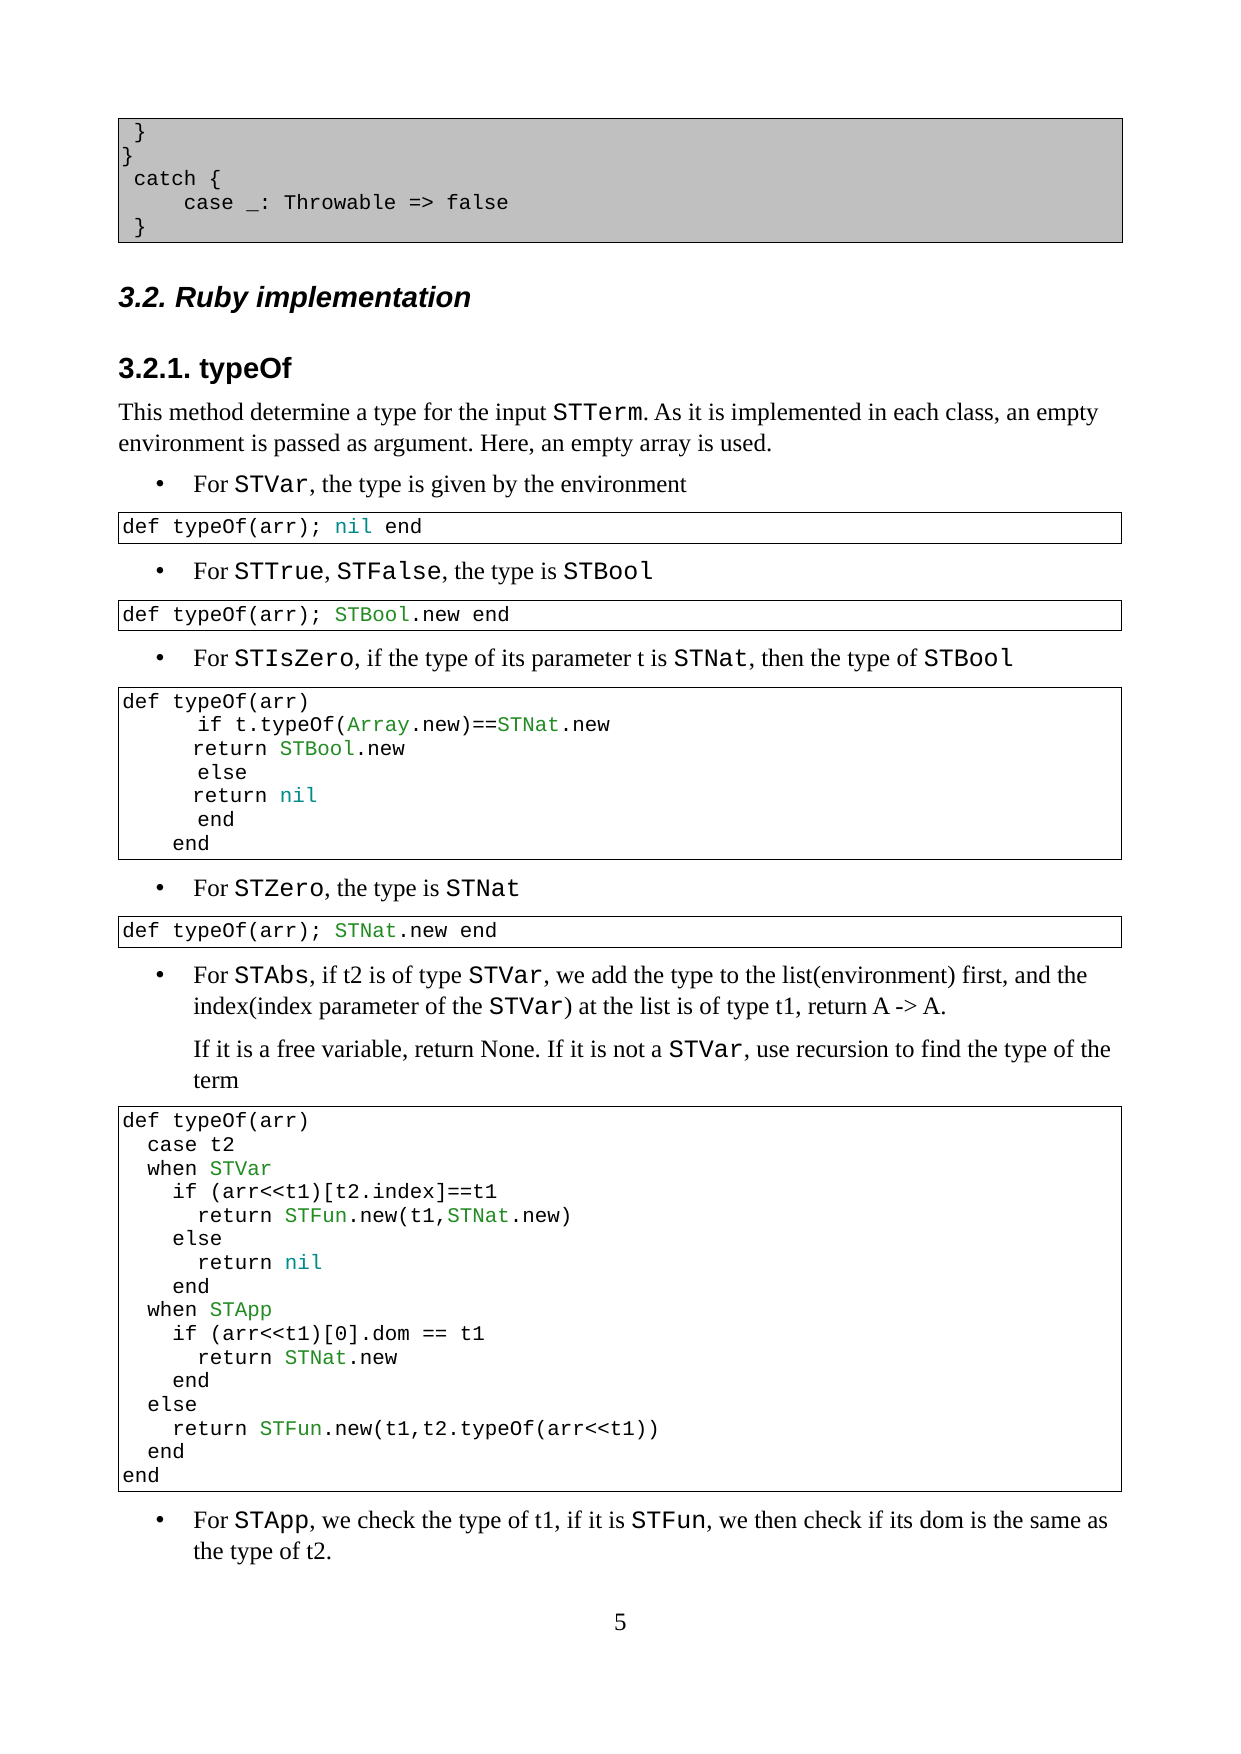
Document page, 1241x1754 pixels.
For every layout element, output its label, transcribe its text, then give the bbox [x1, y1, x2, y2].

list For STZero, the type is STNat [156, 873, 1122, 903]
text return STFun.new(t1,t2.typeOf(arr<<t1)) [119, 1414, 1121, 1437]
text def typeOf(arr) [119, 1107, 1121, 1130]
text end [119, 1272, 1121, 1295]
text def typeOf(arr); STBool.new end [119, 601, 1121, 630]
text This method determine a type for the input STTerm. As it is implemented in each class, an empty environment is passed as argument. Here, an empty array is used. [118, 397, 1122, 456]
text if t.typeOf(Array.new)==STNat.new [119, 711, 1121, 734]
list For STApp, we check the type of t1, if it is STFun, we then check if its dom is the same as the type of t2. [156, 1505, 1122, 1564]
text def typeOf(arr); STNat.new end [119, 917, 1121, 947]
text return STFun.new(t1,STNat.new) [119, 1201, 1121, 1224]
text end [119, 829, 1121, 859]
list For STTrue, STFalse, the type is STBool [156, 556, 1122, 587]
text return STNat.new [119, 1343, 1121, 1366]
list For STIsZero, if the type of its parameter t is STNat, then the type of STBool [156, 643, 1122, 674]
list For STAbs, if t2 is of type STVar, we add the type to the list(environment) first, and the index(index parameter of the STVar) at the list is of type t1, return A -> A. [156, 960, 1122, 1022]
subtitle typeOf [118, 351, 1122, 384]
text } [119, 213, 1122, 242]
text else [119, 1390, 1121, 1414]
text def typeOf(arr); nil end [119, 513, 1121, 543]
text else [119, 758, 1121, 781]
text when STApp [119, 1295, 1121, 1319]
text end [119, 1437, 1121, 1461]
text def typeOf(arr) [119, 688, 1121, 711]
text } [119, 119, 1122, 142]
text case _: Throwable => false [119, 189, 1122, 213]
text if (arr<<t1)[0].dom == t1 [119, 1319, 1121, 1343]
list If it is a free variable, return None. If it is not a STVar, use recursion to find the type of the term [156, 1034, 1122, 1094]
text return STBool.new [119, 734, 1121, 758]
text } [119, 142, 1122, 165]
text else [119, 1224, 1121, 1248]
text return nil [119, 781, 1121, 805]
text return nil [119, 1248, 1121, 1272]
text end [119, 805, 1121, 829]
text case t2 [119, 1130, 1121, 1153]
list For STVar, the type is given by the environment [156, 469, 1122, 500]
text end [119, 1366, 1121, 1390]
subtitle Ruby implementation [118, 280, 1122, 313]
text end [119, 1461, 1121, 1491]
text catch { [119, 165, 1122, 189]
text if (arr<<t1)[t2.index]==t1 [119, 1177, 1121, 1201]
text when STVar [119, 1153, 1121, 1177]
